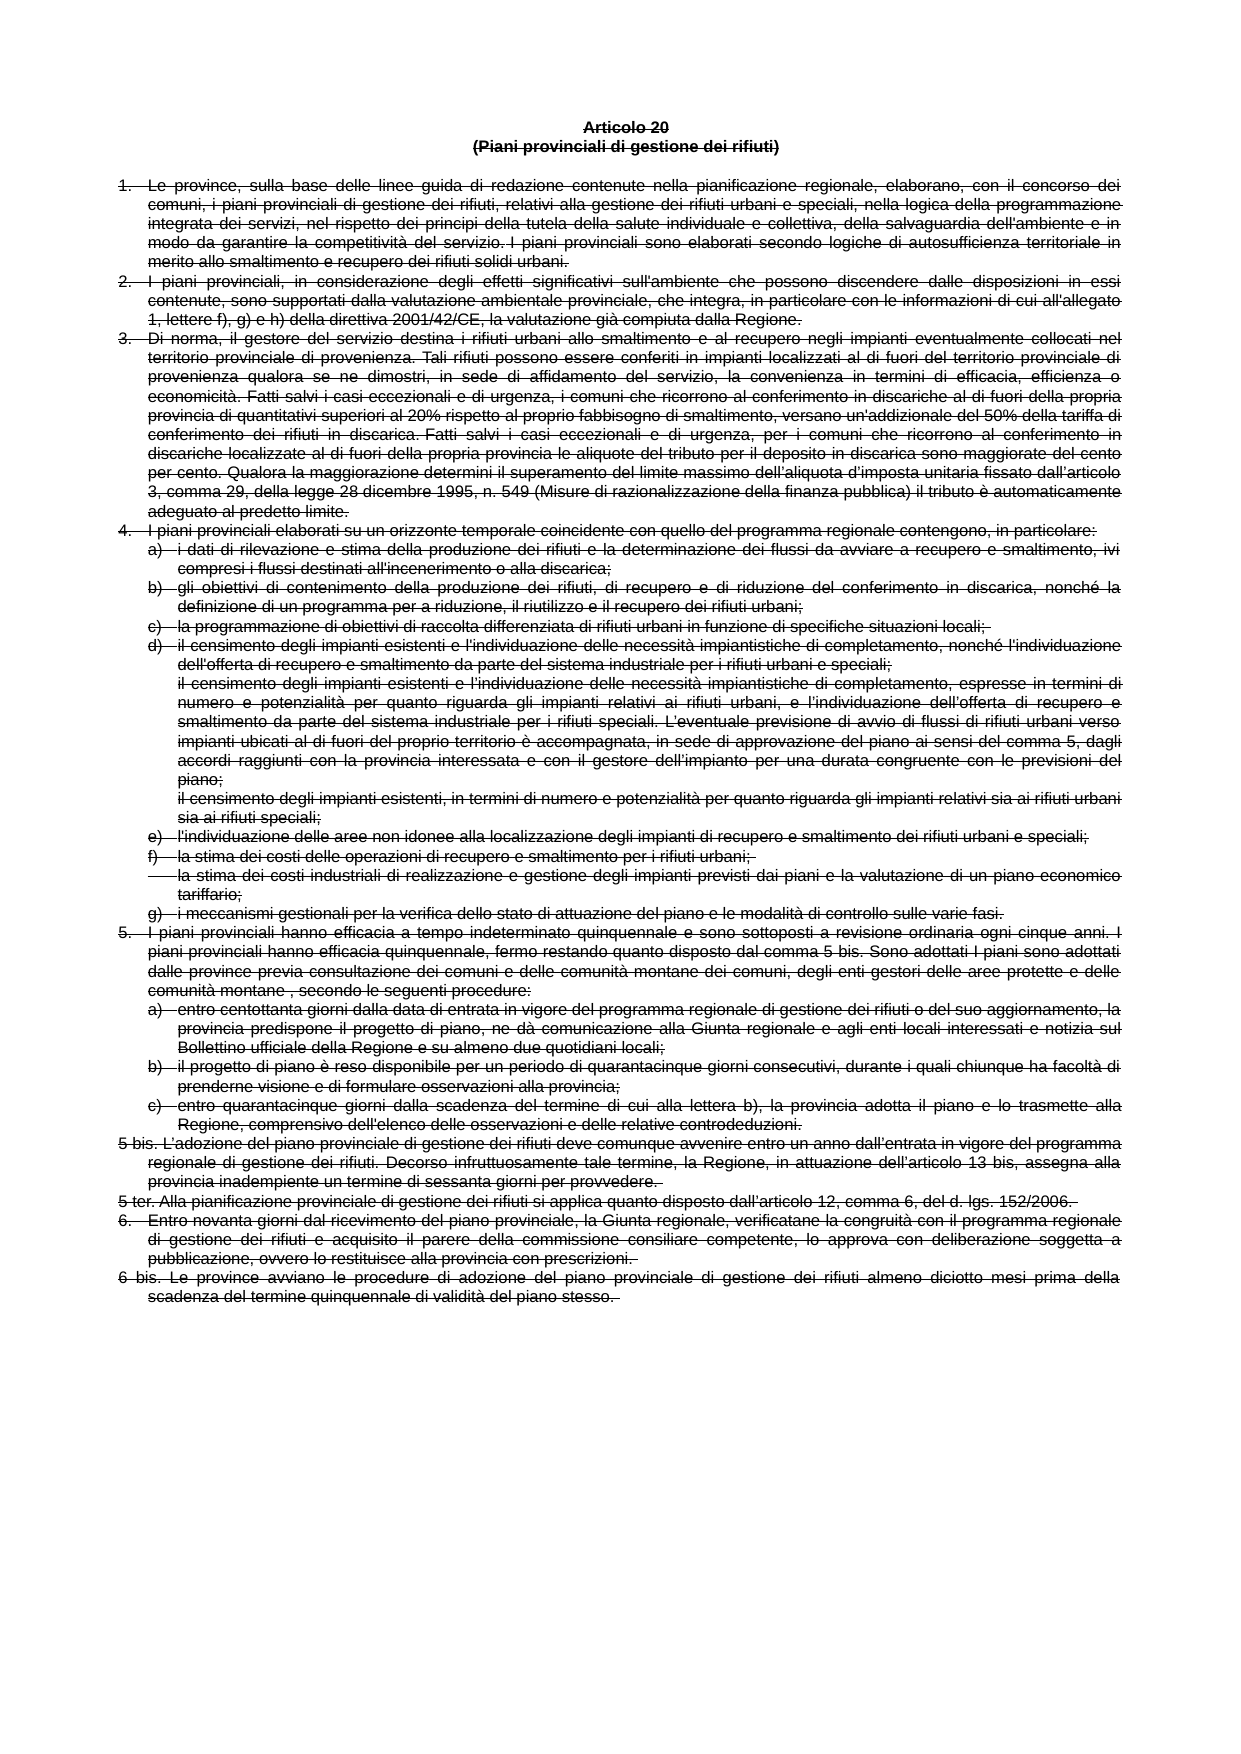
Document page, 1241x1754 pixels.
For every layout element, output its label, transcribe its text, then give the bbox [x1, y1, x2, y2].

text il censimento degli impianti esistenti e l’individuazione delle necessità impiantistiche di completamento, espresse in termini di numero e potenzialità per quanto riguarda gli impianti relativi ai rifiuti urbani, e l’individuazione dell’offerta di recupero e smaltimento da parte del sistema industriale per i rifiuti speciali. L’eventuale previsione di avvio di flussi di rifiuti urbani verso impianti ubicati al di fuori del proprio territorio è accompagnata, in sede di approvazione del piano ai sensi del comma 5, dagli accordi raggiunti con la provincia interessata e con il gestore dell’impianto per una durata congruente con le previsioni del piano; [177, 685, 1122, 704]
text b) gli obiettivi di contenimento della produzione dei rifiuti, di recupero e di riduzione del conferimento in discarica, nonché la definizione di un programma per a riduzione, il riutilizzo e il recupero dei rifiuti urbani; [148, 578, 1122, 616]
text il censimento degli impianti esistenti e l’individuazione delle necessità impiantistiche di completamento, espresse in termini di numero e potenzialità per quanto riguarda gli impianti relativi ai rifiuti urbani, e l’individuazione dell’offerta di recupero e smaltimento da parte del sistema industriale per i rifiuti speciali. L’eventuale previsione di avvio di flussi di rifiuti urbani verso impianti ubicati al di fuori del proprio territorio è accompagnata, in sede di approvazione del piano ai sensi del comma 5, dagli accordi raggiunti con la provincia interessata e con il gestore dell’impianto per una durata congruente con le previsioni del piano; [177, 762, 1122, 789]
text 1. Le province, sulla base delle linee guida di redazione contenute nella pianificazione regionale, elaborano, con il concorso dei comuni, i piani provinciali di gestione dei rifiuti, relativi alla gestione dei rifiuti urbani e speciali, nella logica della programmazione integrata dei servizi, nel rispetto dei principi della tutela della salute individuale e collettiva, della salvaguardia dell'ambiente e in modo da garantire la competitività del servizio. I piani provinciali sono elaborati secondo logiche di autosufficienza territoriale in merito allo smaltimento e recupero dei rifiuti solidi urbani. [118, 176, 1122, 271]
text b) il progetto di piano è reso disponibile per un periodo di quarantacinque giorni consecutivi, durante i quali chiunque ha facoltà di prenderne visione e di formulare osservazioni alla provincia; [148, 1057, 1122, 1096]
text c) la programmazione di obiettivi di raccolta differenziata di rifiuti urbani in funzione di specifiche situazioni locali; [148, 616, 1122, 636]
text c) entro quarantacinque giorni dalla scadenza del termine di cui alla lettera b), la provincia adotta il piano e lo trasmette alla Regione, comprensivo dell'elenco delle osservazioni e delle relative controdeduzioni. [148, 1107, 1122, 1134]
text il censimento degli impianti esistenti e l’individuazione delle necessità impiantistiche di completamento, espresse in termini di numero e potenzialità per quanto riguarda gli impianti relativi ai rifiuti urbani, e l’individuazione dell’offerta di recupero e smaltimento da parte del sistema industriale per i rifiuti speciali. L’eventuale previsione di avvio di flussi di rifiuti urbani verso impianti ubicati al di fuori del proprio territorio è accompagnata, in sede di approvazione del piano ai sensi del comma 5, dagli accordi raggiunti con la provincia interessata e con il gestore dell’impianto per una durata congruente con le previsioni del piano; [177, 743, 1122, 761]
text la stima dei costi industriali di realizzazione e gestione degli impianti previsti dai piani e la valutazione di un piano economico tariffario; [148, 877, 1122, 904]
text 5 bis. L’adozione del piano provinciale di gestione dei rifiuti deve comunque avvenire entro un anno dall’entrata in vigore del programma regionale di gestione dei rifiuti. Decorso infruttuosamente tale termine, la Regione, in attuazione dell’articolo 13 bis, assegna alla provincia inadempiente un termine di sessanta giorni per provvedere. [118, 1134, 1122, 1144]
text 5 bis. L’adozione del piano provinciale di gestione dei rifiuti deve comunque avvenire entro un anno dall’entrata in vigore del programma regionale di gestione dei rifiuti. Decorso infruttuosamente tale termine, la Regione, in attuazione dell’articolo 13 bis, assegna alla provincia inadempiente un termine di sessanta giorni per provvedere. [118, 1145, 1122, 1191]
text f) la stima dei costi delle operazioni di recupero e smaltimento per i rifiuti urbani; [148, 846, 1122, 866]
text 2. I piani provinciali, in considerazione degli effetti significativi sull'ambiente che possono discendere dalle disposizioni in essi contenute, sono supportati dalla valutazione ambientale provinciale, che integra, in particolare con le informazioni di cui all'allegato 1, lettere f), g) e h) della direttiva 2001/42/CE, la valutazione già compiuta dalla Regione. [118, 271, 1122, 329]
text 5. I piani provinciali hanno efficacia a tempo indeterminato quinquennale e sono sottoposti a revisione ordinaria ogni cinque anni. I piani provinciali hanno efficacia quinquennale, fermo restando quanto disposto dal comma 5 bis. Sono adottati I piani sono adottati dalle province previa consultazione dei comuni e delle comunità montane dei comuni, degli enti gestori delle aree protette e delle comunità montane , secondo le seguenti procedure: [118, 935, 1122, 1000]
text 6 bis. Le province avviano le procedure di adozione del piano provinciale di gestione dei rifiuti almeno diciotto mesi prima della scadenza del termine quinquennale di validità del piano stesso. [118, 1268, 1122, 1306]
text 5. I piani provinciali hanno efficacia a tempo indeterminato quinquennale e sono sottoposti a revisione ordinaria ogni cinque anni. I piani provinciali hanno efficacia quinquennale, fermo restando quanto disposto dal comma 5 bis. Sono adottati I piani sono adottati dalle province previa consultazione dei comuni e delle comunità montane dei comuni, degli enti gestori delle aree protette e delle comunità montane , secondo le seguenti procedure: [118, 923, 1122, 934]
text il censimento degli impianti esistenti, in termini di numero e potenzialità per quanto riguarda gli impianti relativi sia ai rifiuti urbani sia ai rifiuti speciali; [177, 800, 1122, 827]
text il censimento degli impianti esistenti e l’individuazione delle necessità impiantistiche di completamento, espresse in termini di numero e potenzialità per quanto riguarda gli impianti relativi ai rifiuti urbani, e l’individuazione dell’offerta di recupero e smaltimento da parte del sistema industriale per i rifiuti speciali. L’eventuale previsione di avvio di flussi di rifiuti urbani verso impianti ubicati al di fuori del proprio territorio è accompagnata, in sede di approvazione del piano ai sensi del comma 5, dagli accordi raggiunti con la provincia interessata e con il gestore dell’impianto per una durata congruente con le previsioni del piano; [177, 705, 1122, 742]
text g) i meccanismi gestionali per la verifica dello stato di attuazione del piano e le modalità di controllo sulle varie fasi. [148, 904, 1122, 923]
text (Piani provinciali di gestione dei rifiuti) [130, 137, 1122, 156]
text c) entro quarantacinque giorni dalla scadenza del termine di cui alla lettera b), la provincia adotta il piano e lo trasmette alla Regione, comprensivo dell'elenco delle osservazioni e delle relative controdeduzioni. [148, 1096, 1122, 1106]
text a) entro centottanta giorni dalla data di entrata in vigore del programma regionale di gestione dei rifiuti o del suo aggiornamento, la provincia predispone il progetto di piano, ne dà comunicazione alla Giunta regionale e agli enti locali interessati e notizia sul Bollettino ufficiale della Regione e su almeno due quotidiani locali; [148, 1000, 1122, 1057]
text la stima dei costi industriali di realizzazione e gestione degli impianti previsti dai piani e la valutazione di un piano economico tariffario; [148, 866, 1122, 876]
text 6. Entro novanta giorni dal ricevimento del piano provinciale, la Giunta regionale, verificatane la congruità con il programma regionale di gestione dei rifiuti e acquisito il parere della commissione consiliare competente, lo approva con deliberazione soggetta a pubblicazione, ovvero lo restituisce alla provincia con prescrizioni. [118, 1211, 1122, 1221]
text d) il censimento degli impianti esistenti e l'individuazione delle necessità impiantistiche di completamento, nonché l'individuazione dell'offerta di recupero e smaltimento da parte del sistema industriale per i rifiuti urbani e speciali; [148, 647, 1122, 674]
text d) il censimento degli impianti esistenti e l'individuazione delle necessità impiantistiche di completamento, nonché l'individuazione dell'offerta di recupero e smaltimento da parte del sistema industriale per i rifiuti urbani e speciali; [148, 636, 1122, 646]
text a) i dati di rilevazione e stima della produzione dei rifiuti e la determinazione dei flussi da avviare a recupero e smaltimento, ivi compresi i flussi destinati all'incenerimento o alla discarica; [148, 540, 1122, 578]
text 3. Di norma, il gestore del servizio destina i rifiuti urbani allo smaltimento e al recupero negli impianti eventualmente collocati nel territorio provinciale di provenienza. Tali rifiuti possono essere conferiti in impianti localizzati al di fuori del territorio provinciale di provenienza qualora se ne dimostri, in sede di affidamento del servizio, la convenienza in termini di efficacia, efficienza o economicità. Fatti salvi i casi eccezionali e di urgenza, i comuni che ricorrono al conferimento in discariche al di fuori della propria provincia di quantitativi superiori al 20% rispetto al proprio fabbisogno di smaltimento, versano un'addizionale del 50% della tariffa di conferimento dei rifiuti in discarica. Fatti salvi i casi eccezionali e di urgenza, per i comuni che ricorrono al conferimento in discariche localizzate al di fuori della propria provincia le aliquote del tributo per il deposito in discarica sono maggiorate del cento per cento. Qualora la maggiorazione determini il superamento del limite massimo dell’aliquota d’imposta unitaria fissato dall’articolo 3, comma 29, della legge 28 dicembre 1995, n. 549 (Misure di razionalizzazione della finanza pubblica) il tributo è automaticamente adeguato al predetto limite. [118, 340, 1122, 521]
text e) l'individuazione delle aree non idonee alla localizzazione degli impianti di recupero e smaltimento dei rifiuti urbani e speciali; [148, 827, 1122, 846]
text 5 ter. Alla pianificazione provinciale di gestione dei rifiuti si applica quanto disposto dall’articolo 12, comma 6, del d. lgs. 152/2006. [118, 1191, 1122, 1211]
text Articolo 20 [130, 118, 1122, 137]
text 4. I piani provinciali elaborati su un orizzonte temporale coincidente con quello del programma regionale contengono, in particolare: [118, 521, 1122, 540]
text il censimento degli impianti esistenti, in termini di numero e potenzialità per quanto riguarda gli impianti relativi sia ai rifiuti urbani sia ai rifiuti speciali; [177, 789, 1122, 799]
text 6. Entro novanta giorni dal ricevimento del piano provinciale, la Giunta regionale, verificatane la congruità con il programma regionale di gestione dei rifiuti e acquisito il parere della commissione consiliare competente, lo approva con deliberazione soggetta a pubblicazione, ovvero lo restituisce alla provincia con prescrizioni. [118, 1222, 1122, 1268]
